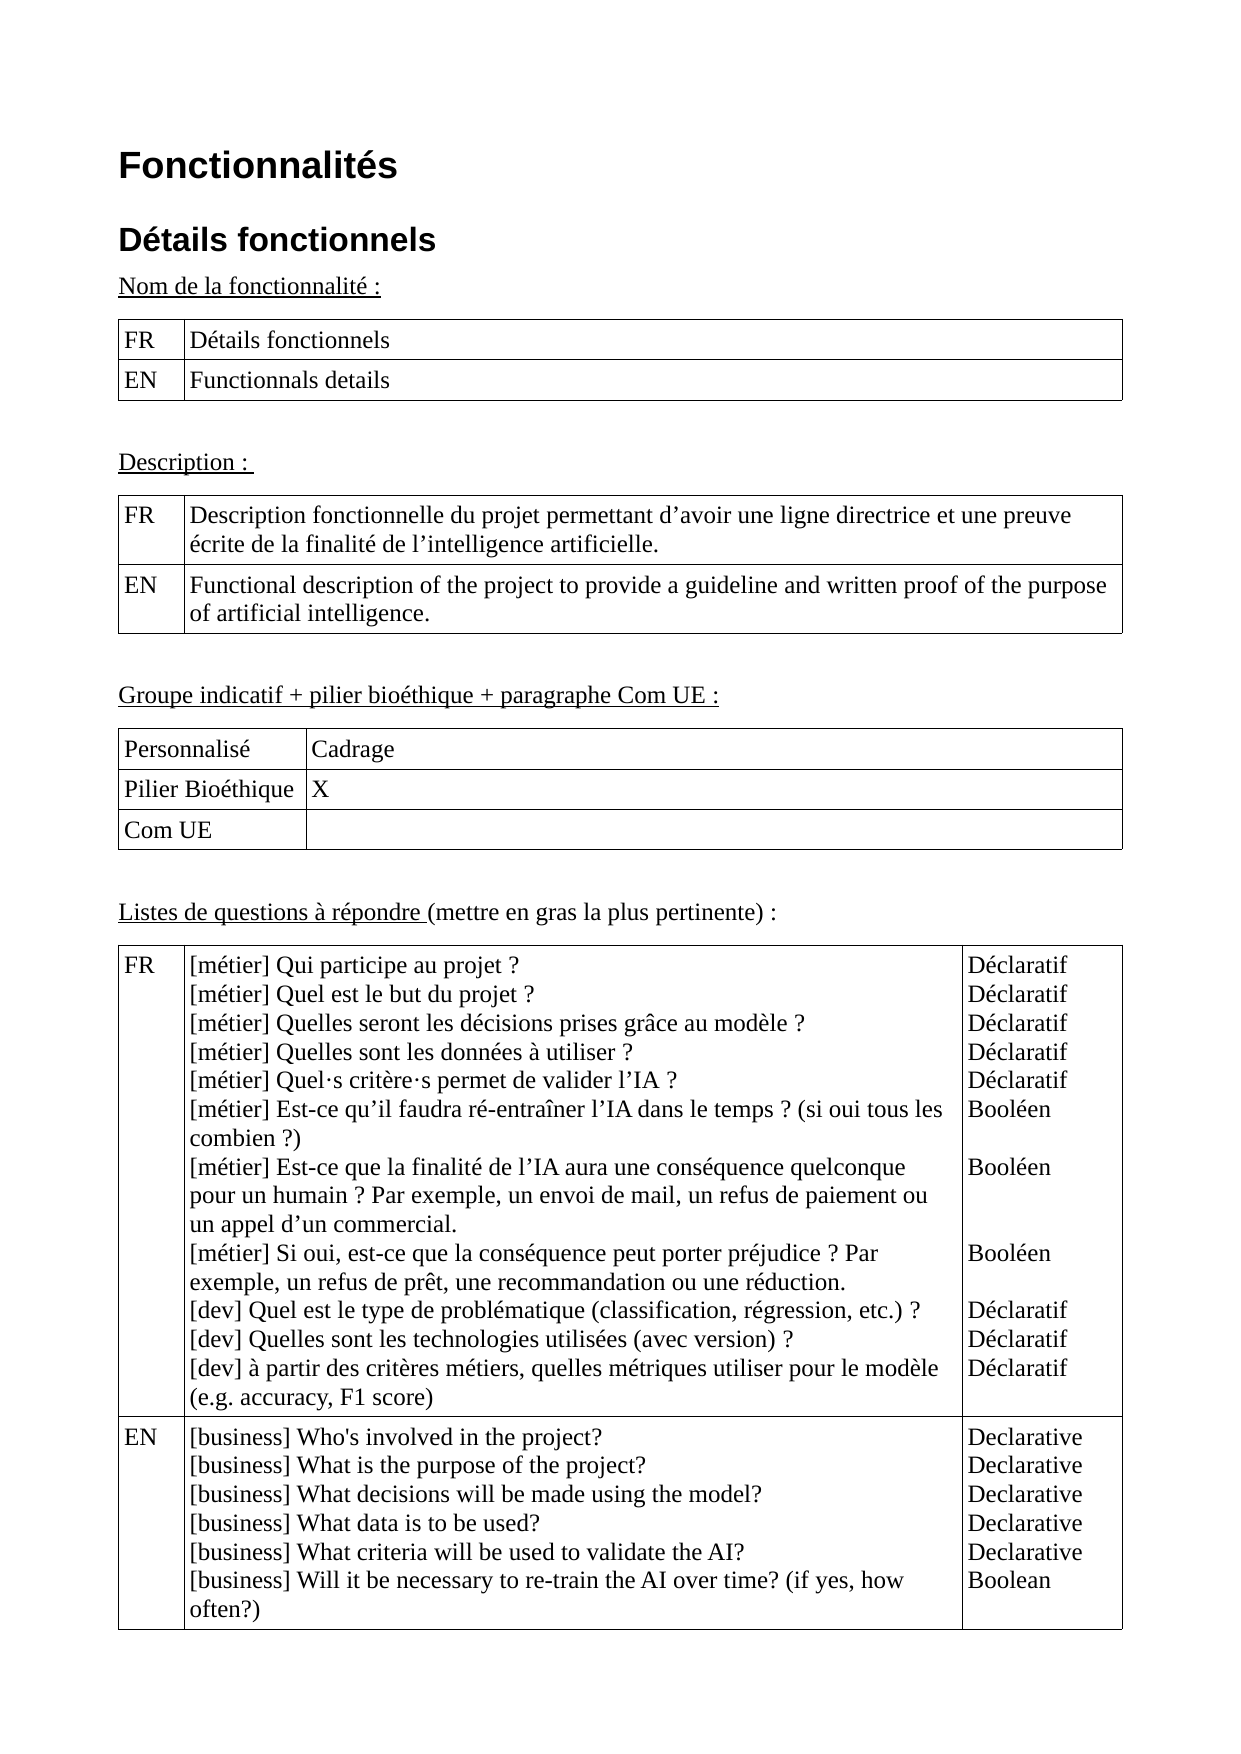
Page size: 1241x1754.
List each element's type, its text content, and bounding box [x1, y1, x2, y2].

subtitle Détails fonctionnels [118, 220, 1122, 259]
table_header FR [119, 496, 184, 564]
table_cell [business] Who's involved in the project? [business] What is the purpose of the project? [business] What decisions will be made using the model? [business] What data is to be used? [business] What criteria will be used to validate the AI? [business] Will it be necessary to re-train the AI over time? (if yes, how often?) [185, 1417, 962, 1629]
table_cell X [307, 770, 1122, 809]
table_cell Com UE [119, 810, 306, 849]
table_header Cadrage [307, 729, 1122, 768]
table_cell Declarative Declarative Declarative Declarative Declarative Boolean [963, 1417, 1122, 1629]
table_header Déclaratif Déclaratif Déclaratif Déclaratif Déclaratif Booléen Booléen Booléen Déclaratif Déclaratif Déclaratif [963, 946, 1122, 1416]
text Groupe indicatif + pilier bioéthique + paragraphe Com UE : [118, 681, 1122, 709]
table_header [métier] Qui participe au projet ? [métier] Quel est le but du projet ? [métier] Quelles seront les décisions prises grâce au modèle ? [métier] Quelles sont les données à utiliser ? [métier] Quel·s critère·s permet de valider l’IA ? [métier] Est-ce qu’il faudra ré-entraîner l’IA dans le temps ? (si oui tous les combien ?) [métier] Est-ce que la finalité de l’IA aura une conséquence quelconque pour un humain ? Par exemple, un envoi de mail, un refus de paiement ou un appel d’un commercial. [métier] Si oui, est-ce que la conséquence peut porter préjudice ? Par exemple, un refus de prêt, une recommandation ou une réduction. [dev] Quel est le type de problématique (classification, régression, etc.) ? [dev] Quelles sont les technologies utilisées (avec version) ? [dev] à partir des critères métiers, quelles métriques utiliser pour le modèle (e.g. accuracy, F1 score) [185, 946, 962, 1416]
text Description : [118, 447, 1122, 476]
table_cell [307, 810, 1122, 849]
text Listes de questions à répondre (mettre en gras la plus pertinente) : [118, 897, 1122, 926]
table_header FR [119, 320, 184, 359]
table_header Détails fonctionnels [185, 320, 1122, 359]
table_header Description fonctionnelle du projet permettant d’avoir une ligne directrice et une preuve écrite de la finalité de l’intelligence artificielle. [185, 496, 1122, 564]
table_header Personnalisé [119, 729, 306, 768]
table_cell Functional description of the project to provide a guideline and written proof of the purpose of artificial intelligence. [185, 565, 1122, 633]
table_cell Pilier Bioéthique [119, 770, 306, 809]
subtitle Fonctionnalités [118, 143, 1122, 187]
text Nom de la fonctionnalité : [118, 271, 1122, 300]
table_cell EN [119, 565, 184, 633]
table_cell EN [119, 360, 184, 399]
table_header FR [119, 946, 184, 1416]
table_cell EN [119, 1417, 184, 1629]
table_cell Functionnals details [185, 360, 1122, 399]
